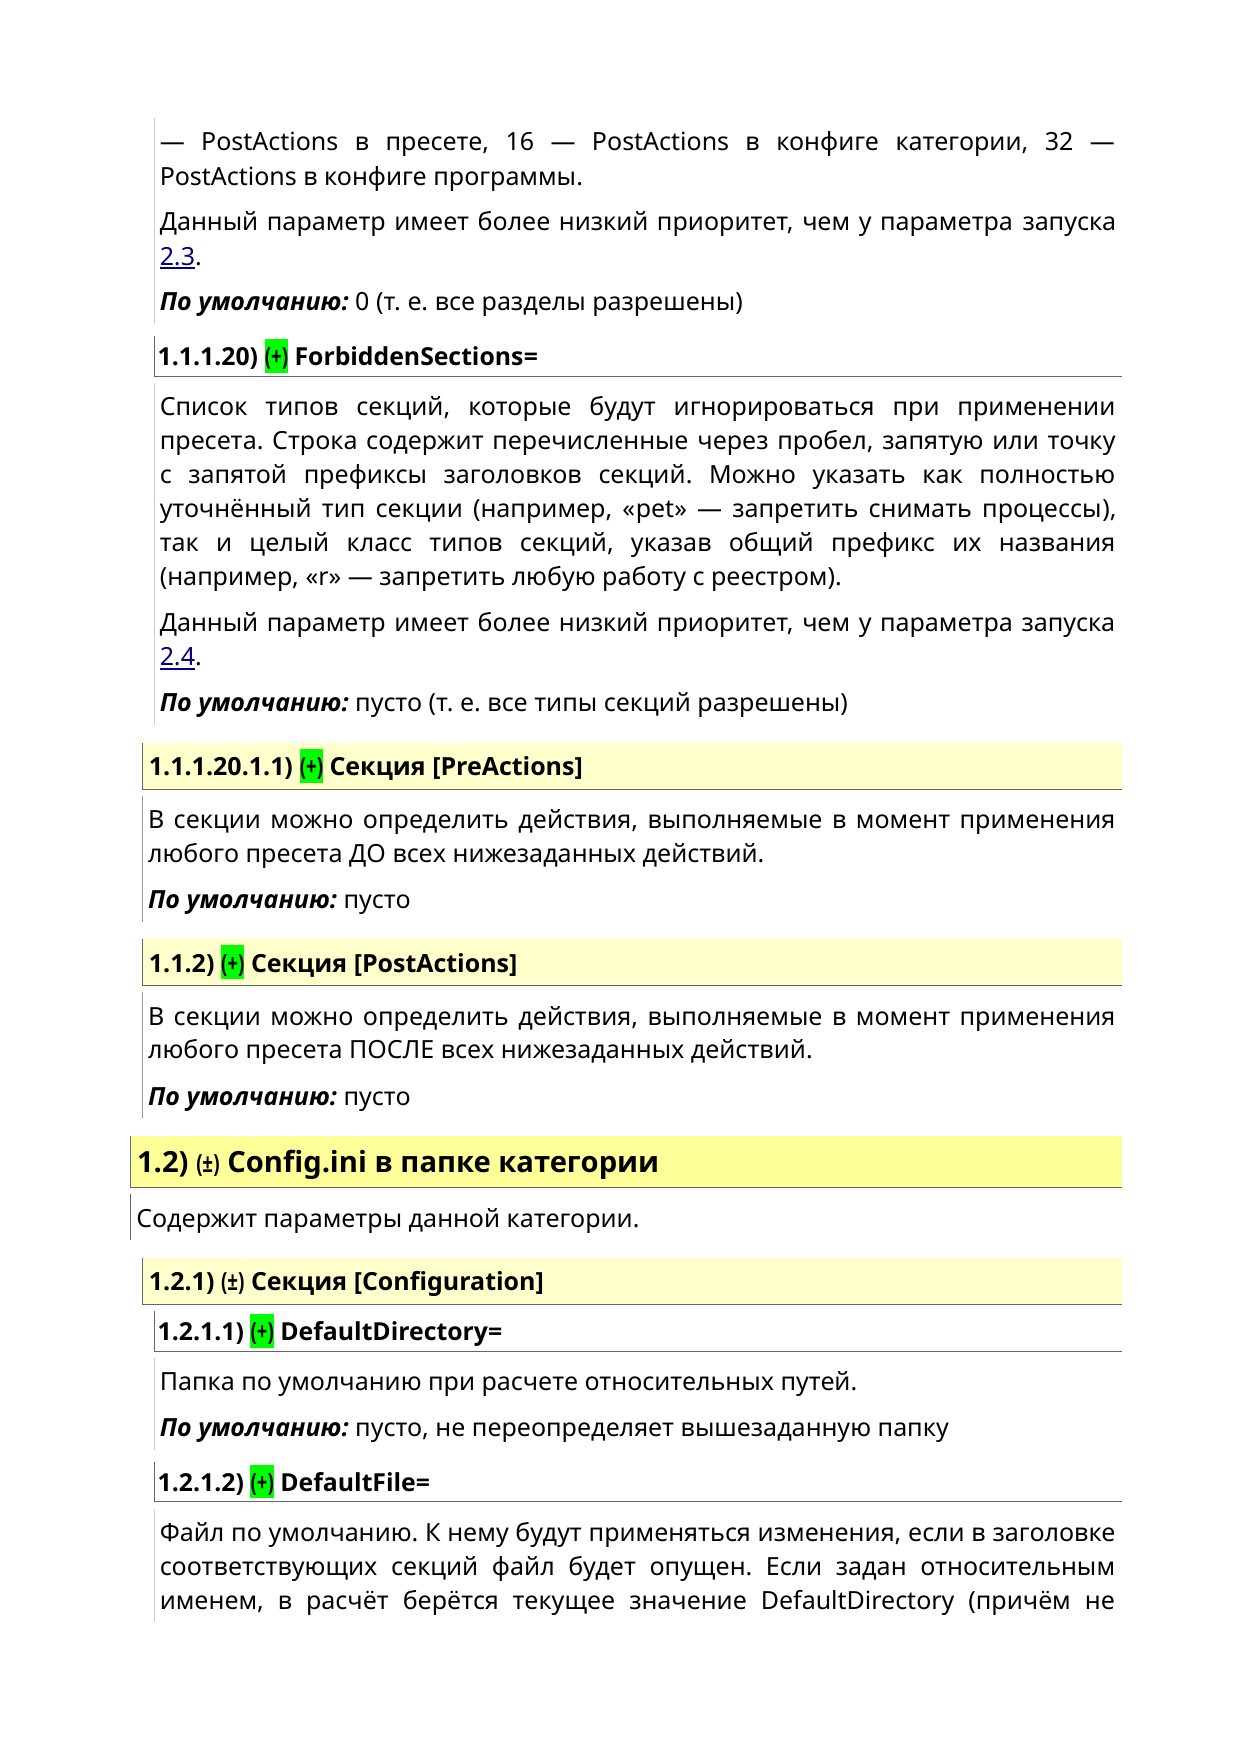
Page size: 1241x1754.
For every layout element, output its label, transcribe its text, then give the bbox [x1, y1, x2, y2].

subtitle (±) Секция [Configuration] [143, 1258, 1122, 1304]
text В секции можно определить действия, выполняемые в момент применения любого пресета ДО всех нижезаданных действий. [143, 796, 1122, 870]
text Список типов секций, которые будут игнорироваться при применении пресета. Строка содержит перечисленные через пробел, запятую или точку с запятой префиксы заголовков секций. Можно указать как полностью уточнённый тип секции (например, «pet» — запретить снимать процессы), так и целый класс типов секций, указав общий префикс их названия (например, «r» — запретить любую работу с реестром). [155, 383, 1122, 593]
text Содержит параметры данной категории. [131, 1194, 1122, 1240]
text По умолчанию: пусто, не переопределяет вышезаданную папку [155, 1404, 1122, 1450]
text По умолчанию: пусто [143, 876, 1122, 922]
text Данный параметр имеет более низкий приоритет, чем у параметра запуска 2.3. [155, 198, 1122, 272]
text В секции можно определить действия, выполняемые в момент применения любого пресета ПОСЛЕ всех нижезаданных действий. [143, 992, 1122, 1066]
text Данный параметр имеет более низкий приоритет, чем у параметра запуска 2.4. [155, 599, 1122, 673]
text — PostActions в пресете, 16 — PostActions в конфиге категории, 32 — PostActions в конфиге программы. [155, 118, 1122, 192]
text По умолчанию: пусто (т. е. все типы секций разрешены) [155, 679, 1122, 725]
subtitle (+) Секция [PostActions] [143, 939, 1122, 985]
subtitle (+) DefaultDirectory= [155, 1311, 1122, 1351]
subtitle (+) Секция [PreActions] [143, 743, 1122, 789]
text По умолчанию: 0 (т. е. все разделы разрешены) [155, 278, 1122, 324]
text Папка по умолчанию при расчете относительных путей. [155, 1358, 1122, 1398]
text Файл по умолчанию. К нему будут применяться изменения, если в заголовке соответствующих секций файл будет опущен. Если задан относительным именем, в расчёт берётся текущее значение DefaultDirectory (причём не [153, 1508, 1122, 1622]
text По умолчанию: пусто [143, 1072, 1122, 1118]
subtitle (+) DefaultFile= [155, 1462, 1122, 1501]
subtitle (±) Config.ini в папке категории [131, 1136, 1122, 1187]
subtitle (+) ForbiddenSections= [155, 336, 1122, 376]
